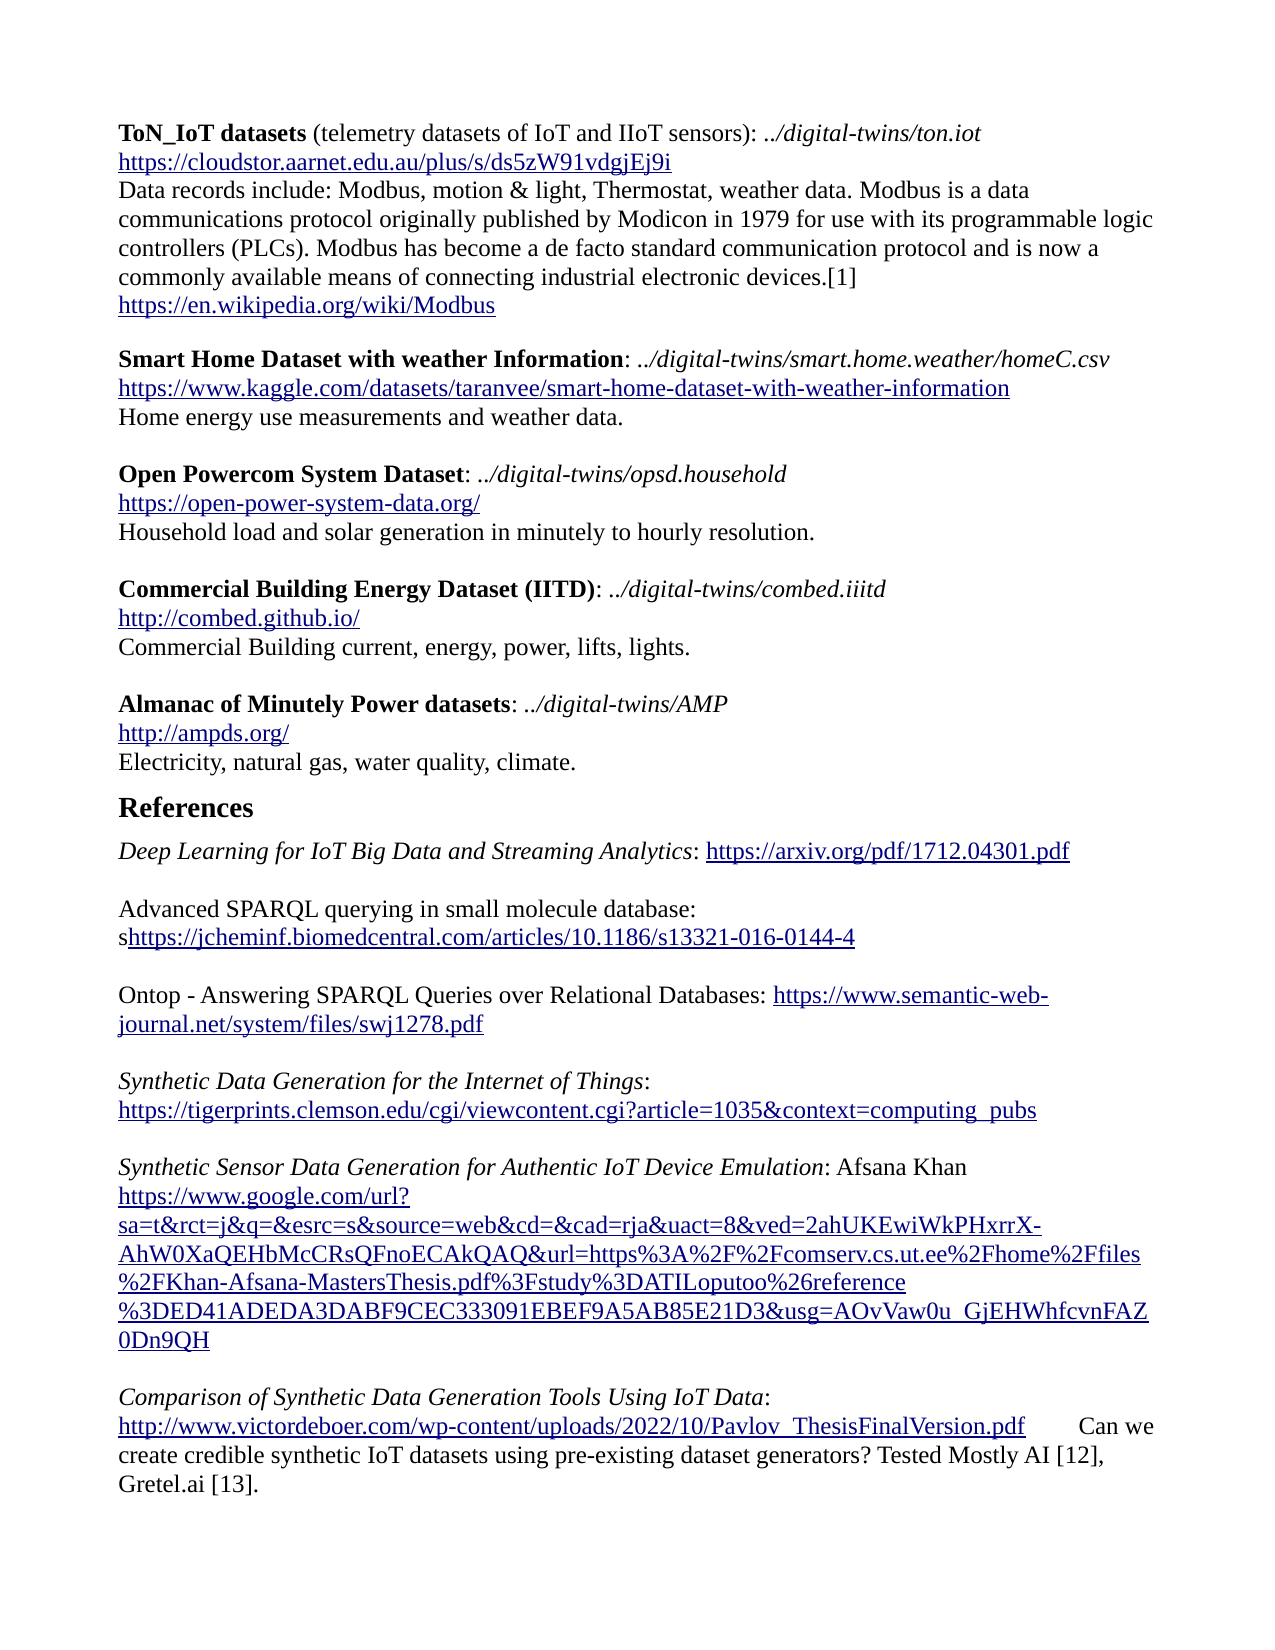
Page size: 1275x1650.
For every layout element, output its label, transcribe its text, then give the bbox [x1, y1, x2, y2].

text ToN_IoT datasets (telemetry datasets of IoT and IIoT sensors): ../digital-twins/ton.iot [118, 118, 1157, 147]
text Comparison of Synthetic Data Generation Tools Using IoT Data: [118, 1382, 1157, 1411]
text https://cloudstor.aarnet.edu.au/plus/s/ds5zW91vdgjEj9i [118, 147, 1157, 176]
text Advanced SPARQL querying in small molecule database: shttps://jcheminf.biomedcentral.com/articles/10.1186/s13321-016-0144-4 [118, 894, 1157, 951]
text Deep Learning for IoT Big Data and Streaming Analytics: https://arxiv.org/pdf/1712.04301.pdf [118, 836, 1157, 865]
text Electricity, natural gas, water quality, climate. [118, 747, 1157, 776]
text http://combed.github.io/ [118, 603, 1157, 632]
text Home energy use measurements and weather data. [118, 402, 1157, 431]
text Synthetic Sensor Data Generation for Authentic IoT Device Emulation: Afsana Khan [118, 1152, 1157, 1181]
text Household load and solar generation in minutely to hourly resolution. [118, 517, 1157, 546]
text Almanac of Minutely Power datasets: ../digital-twins/AMP [118, 689, 1157, 718]
text Open Powercom System Dataset: ../digital-twins/opsd.household [118, 459, 1157, 488]
text Data records include: Modbus, motion & light, Thermostat, weather data. Modbus is a data communications protocol originally published by Modicon in 1979 for use with its programmable logic controllers (PLCs). Modbus has become a de facto standard communication protocol and is now a commonly available means of connecting industrial electronic devices.[1] https://en.wikipedia.org/wiki/Modbus [118, 176, 1157, 319]
text Ontop - Answering SPARQL Queries over Relational Databases: https://www.semantic-web-journal.net/system/files/swj1278.pdf [118, 980, 1157, 1037]
text Smart Home Dataset with weather Information: ../digital-twins/smart.home.weather/homeC.csv [118, 344, 1157, 373]
text https://www.google.com/url?sa=t&rct=j&q=&esrc=s&source=web&cd=&cad=rja&uact=8&ved=2ahUKEwiWkPHxrrX-AhW0XaQEHbMcCRsQFnoECAkQAQ&url=https%3A%2F%2Fcomserv.cs.ut.ee%2Fhome%2Ffiles%2FKhan-Afsana-MastersThesis.pdf%3Fstudy%3DATILoputoo%26reference%3DED41ADEDA3DABF9CEC333091EBEF9A5AB85E21D3&usg=AOvVaw0u_GjEHWhfcvnFAZ0Dn9QH [118, 1181, 1157, 1354]
text http://ampds.org/ [118, 718, 1157, 747]
text https://tigerprints.clemson.edu/cgi/viewcontent.cgi?article=1035&context=computing_pubs [118, 1095, 1157, 1124]
text http://www.victordeboer.com/wp-content/uploads/2022/10/Pavlov_ThesisFinalVersion.pdf Can we create credible synthetic IoT datasets using pre-existing dataset generators? Tested Mostly AI [12], Gretel.ai [13]. [118, 1411, 1157, 1497]
text https://www.kaggle.com/datasets/taranvee/smart-home-dataset-with-weather-information [118, 373, 1157, 402]
text Synthetic Data Generation for the Internet of Things: [118, 1066, 1157, 1095]
text Commercial Building current, energy, power, lifts, lights. [118, 632, 1157, 661]
text Commercial Building Energy Dataset (IITD): ../digital-twins/combed.iiitd [118, 574, 1157, 603]
text https://open-power-system-data.org/ [118, 488, 1157, 517]
subtitle References [118, 790, 1157, 824]
